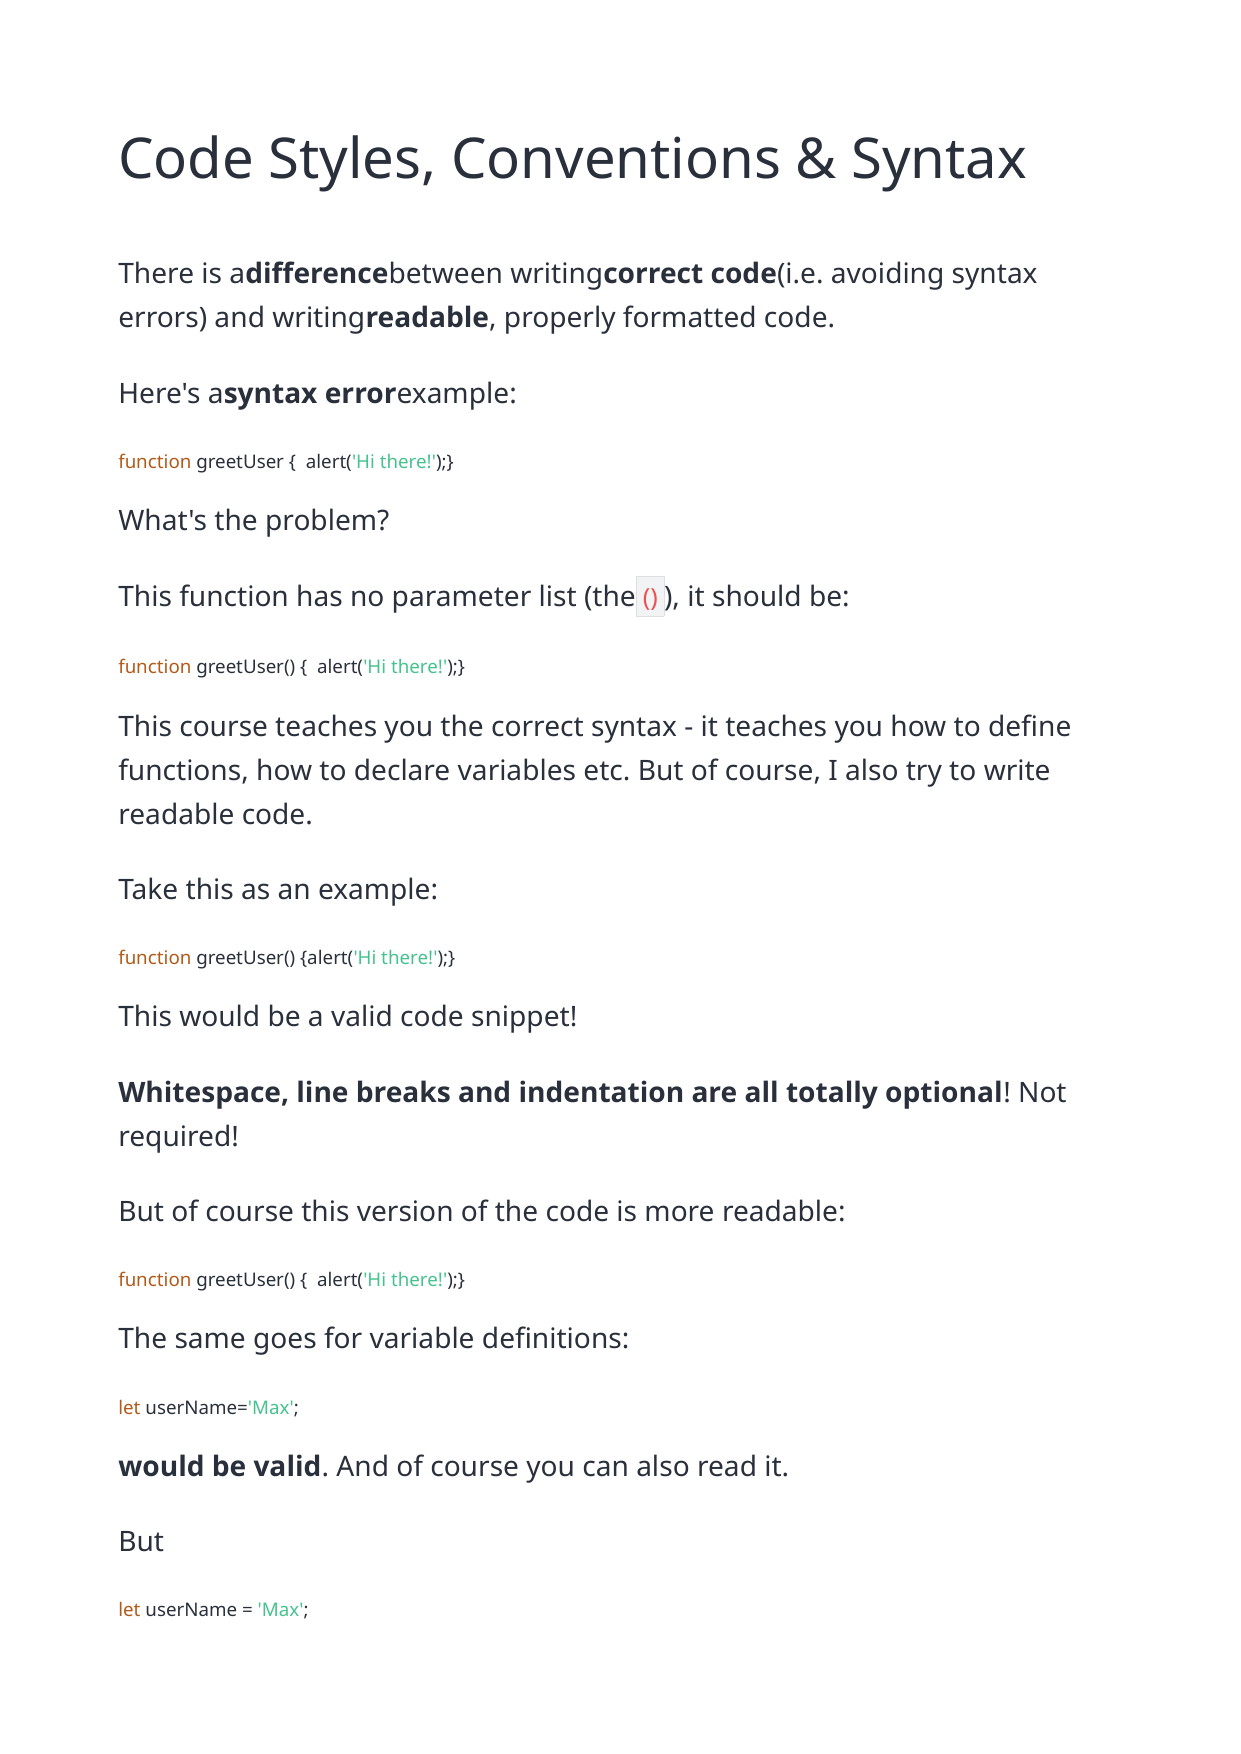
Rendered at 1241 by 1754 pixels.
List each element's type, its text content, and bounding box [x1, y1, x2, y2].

text Take this as an example: [118, 869, 1122, 908]
text let userName='Max'; [118, 1394, 1122, 1419]
text Code Styles, Conventions & Syntax [118, 118, 1122, 195]
text This function has no parameter list (the [118, 576, 636, 616]
text let userName = 'Max'; [118, 1597, 1122, 1622]
text This course teaches you the correct syntax - it teaches you how to define functions, how to declare variables etc. But of course, I also try to write readable code. [118, 706, 1122, 832]
text Here's asyntax errorexample: [118, 373, 1122, 411]
text This would be a valid code snippet! [118, 997, 1122, 1035]
text () [637, 577, 664, 616]
text What's the problem? [118, 501, 1122, 539]
text would be valid. And of course you can also read it. [118, 1446, 1122, 1484]
text The same goes for variable definitions: [118, 1319, 1122, 1357]
text But [118, 1521, 1122, 1560]
text But of course this version of the code is more readable: [118, 1191, 1122, 1230]
text function greetUser() {alert('Hi there!');} [118, 944, 1122, 970]
text There is adifferencebetween writingcorrect code(i.e. avoiding syntax errors) and writingreadable, properly formatted code. [118, 254, 1122, 336]
text function greetUser() { alert('Hi there!');} [118, 1267, 1122, 1292]
text function greetUser { alert('Hi there!');} [118, 448, 1122, 474]
text ), it should be: [665, 576, 1122, 616]
text function greetUser() { alert('Hi there!');} [118, 654, 1122, 679]
text Whitespace, line breaks and indentation are all totally optional! Not required! [118, 1072, 1122, 1154]
